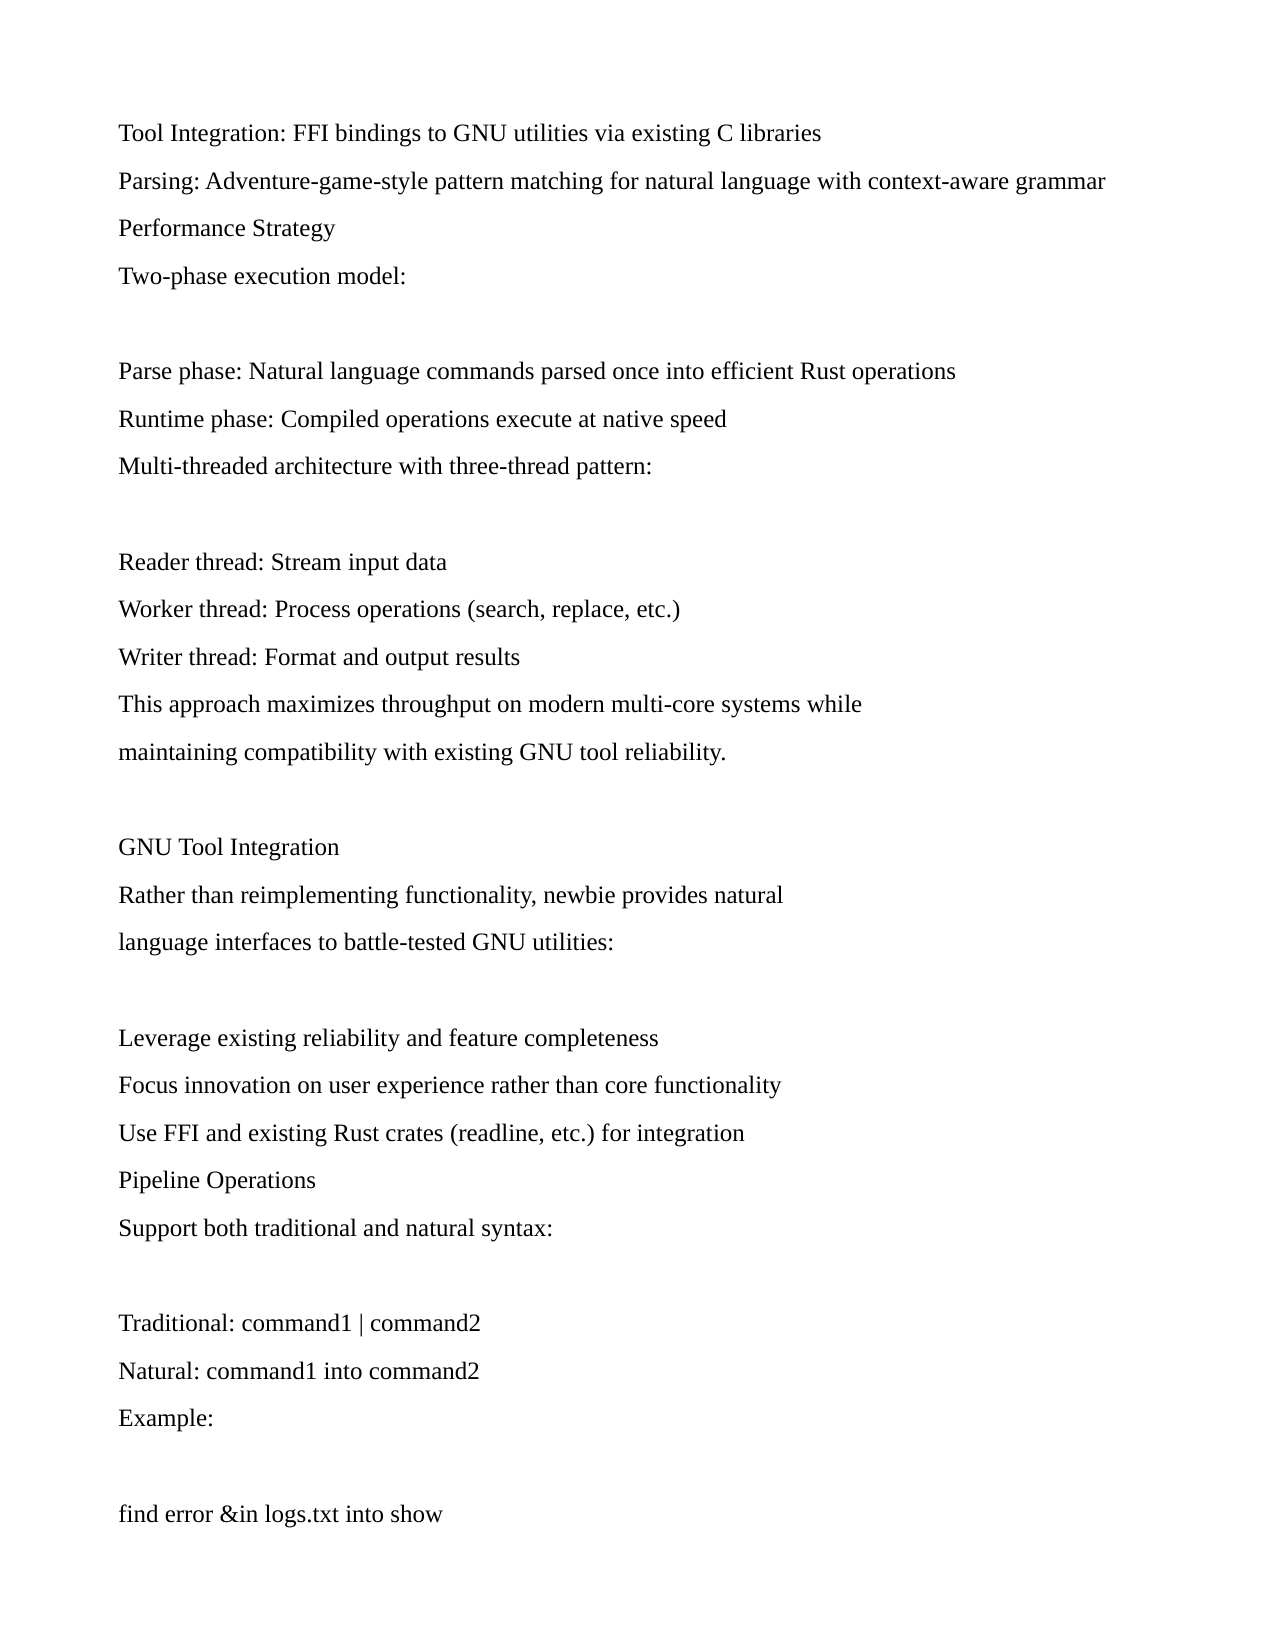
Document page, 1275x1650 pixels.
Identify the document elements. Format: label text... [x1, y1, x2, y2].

text Rather than reimplementing functionality, newbie provides natural [118, 880, 1157, 908]
text Parsing: Adventure-game-style pattern matching for natural language with context-aware grammar [118, 166, 1157, 194]
text Two-phase execution model: [118, 261, 1157, 290]
text language interfaces to battle-tested GNU utilities: [118, 927, 1157, 956]
text Writer thread: Format and output results [118, 642, 1157, 671]
text Pipeline Operations [118, 1165, 1157, 1194]
text Worker thread: Process operations (search, replace, etc.) [118, 594, 1157, 623]
text Focus innovation on user experience rather than core functionality [118, 1070, 1157, 1099]
text maintaining compatibility with existing GNU tool reliability. [118, 737, 1157, 766]
text Example: [118, 1403, 1157, 1432]
text Performance Strategy [118, 213, 1157, 242]
text Leverage existing reliability and feature completeness [118, 1023, 1157, 1051]
text Runtime phase: Compiled operations execute at native speed [118, 404, 1157, 432]
text Parse phase: Natural language commands parsed once into efficient Rust operations [118, 356, 1157, 385]
text Use FFI and existing Rust crates (readline, etc.) for integration [118, 1118, 1157, 1147]
text Natural: command1 into command2 [118, 1356, 1157, 1384]
text GNU Tool Integration [118, 832, 1157, 861]
text Tool Integration: FFI bindings to GNU utilities via existing C libraries [118, 118, 1157, 147]
text find error &in logs.txt into show [118, 1499, 1157, 1527]
text This approach maximizes throughput on modern multi-core systems while [118, 689, 1157, 718]
text Multi-threaded architecture with three-thread pattern: [118, 451, 1157, 480]
text Reader thread: Stream input data [118, 547, 1157, 575]
text Support both traditional and natural syntax: [118, 1213, 1157, 1242]
text Traditional: command1 | command2 [118, 1308, 1157, 1337]
